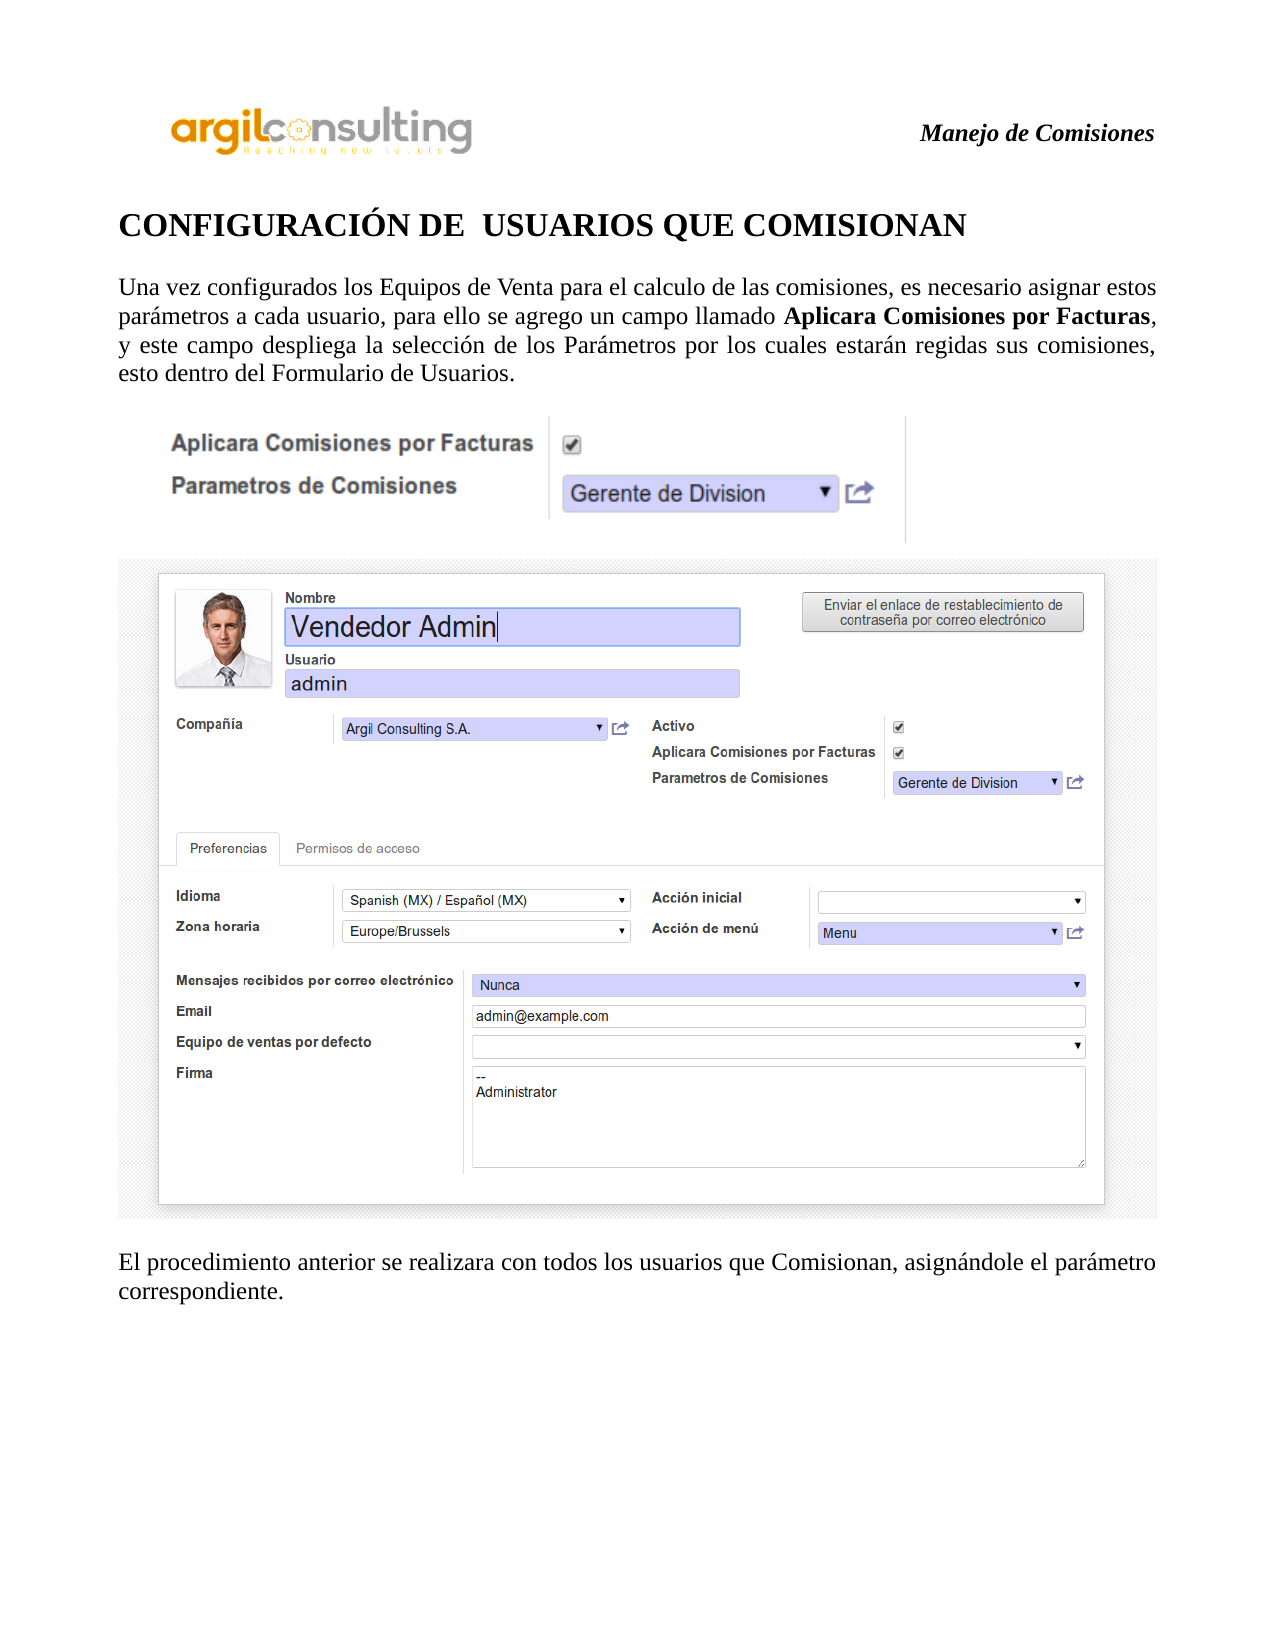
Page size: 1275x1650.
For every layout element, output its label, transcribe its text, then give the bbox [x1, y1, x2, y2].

picture [153, 99, 487, 161]
text Una vez configurados los Equipos de Venta para el calculo de las comisiones, es necesario asignar estos parámetros a cada usuario, para ello se agrego un campo llamado Aplicara Comisiones por Facturas, y este campo despliega la selección de los Parámetros por los cuales estarán regidas sus comisiones, esto dentro del Formulario de Usuarios. [118, 272, 1157, 387]
picture [118, 559, 1157, 1219]
picture [123, 416, 907, 543]
text El procedimiento anterior se realizara con todos los usuarios que Comisionan, asignándole el parámetro correspondiente. [118, 1247, 1157, 1305]
text CONFIGURACIÓN DE USUARIOS QUE COMISIONAN [118, 205, 1157, 243]
